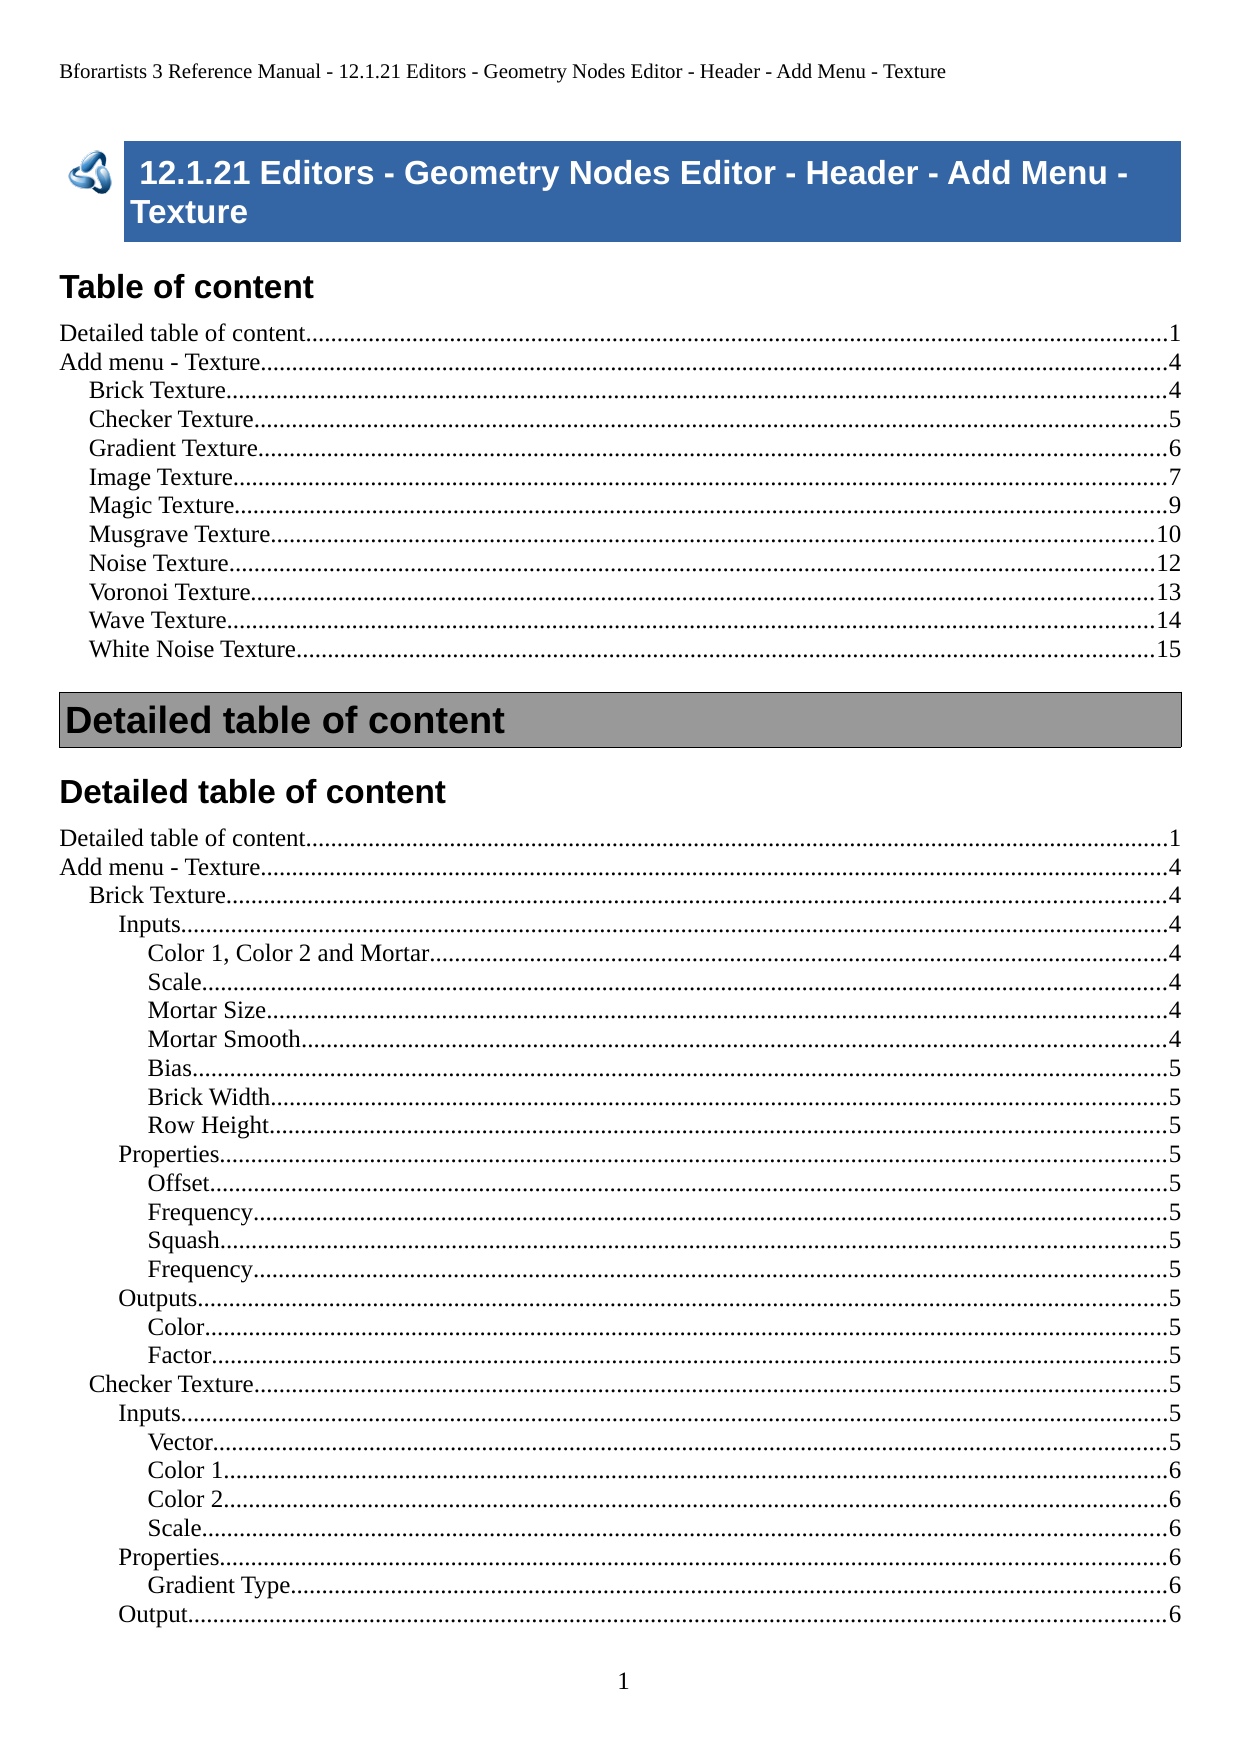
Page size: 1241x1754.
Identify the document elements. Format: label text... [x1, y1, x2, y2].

text Musgrave Texture 10 [88, 519, 1181, 548]
text Properties 5 [118, 1139, 1181, 1168]
text Offset 5 [147, 1168, 1181, 1197]
text White Noise Texture 15 [88, 634, 1181, 663]
text Factor 5 [147, 1340, 1181, 1369]
text Color 1, Color 2 and Mortar 4 [147, 938, 1181, 967]
text Scale 4 [147, 967, 1181, 995]
text Detailed table of content 1 [59, 823, 1181, 852]
text Mortar Size 4 [147, 995, 1181, 1024]
text Mortar Smooth 4 [147, 1024, 1181, 1053]
table_header Detailed table of content [60, 693, 1181, 747]
text Inputs 5 [118, 1398, 1181, 1427]
text Color 2 6 [147, 1484, 1181, 1513]
text Detailed table of content 1 [59, 318, 1181, 347]
text Gradient Type 6 [147, 1570, 1181, 1599]
subtitle Detailed table of content [59, 772, 1181, 810]
text Outputs 5 [118, 1283, 1181, 1312]
text Properties 6 [118, 1542, 1181, 1570]
text Brick Texture 4 [88, 880, 1181, 909]
text Output 6 [118, 1599, 1181, 1628]
table_header [59, 141, 124, 242]
text Noise Texture 12 [88, 548, 1181, 577]
text Gradient Texture 6 [88, 433, 1181, 462]
text Color 5 [147, 1312, 1181, 1340]
text Image Texture 7 [88, 462, 1181, 490]
text Squash 5 [147, 1225, 1181, 1254]
text Frequency 5 [147, 1254, 1181, 1283]
text Brick Width 5 [147, 1082, 1181, 1110]
text Frequency 5 [147, 1197, 1181, 1225]
text Voronoi Texture 13 [88, 577, 1181, 605]
text Brick Texture 4 [88, 375, 1181, 404]
text Add menu - Texture 4 [59, 852, 1181, 880]
text Vector 5 [147, 1427, 1181, 1455]
text Checker Texture 5 [88, 1369, 1181, 1398]
text Color 1 6 [147, 1455, 1181, 1484]
text Inputs 4 [118, 909, 1181, 938]
text Add menu - Texture 4 [59, 347, 1181, 375]
text Bias 5 [147, 1053, 1181, 1082]
table_header 12.1.21 Editors - Geometry Nodes Editor - Header - Add Menu - Texture [124, 141, 1181, 242]
text Checker Texture 5 [88, 404, 1181, 433]
picture [65, 147, 114, 197]
text Row Height 5 [147, 1110, 1181, 1139]
text Wave Texture 14 [88, 605, 1181, 634]
subtitle Table of content [59, 267, 1181, 305]
text Magic Texture 9 [88, 490, 1181, 519]
text Scale 6 [147, 1513, 1181, 1542]
